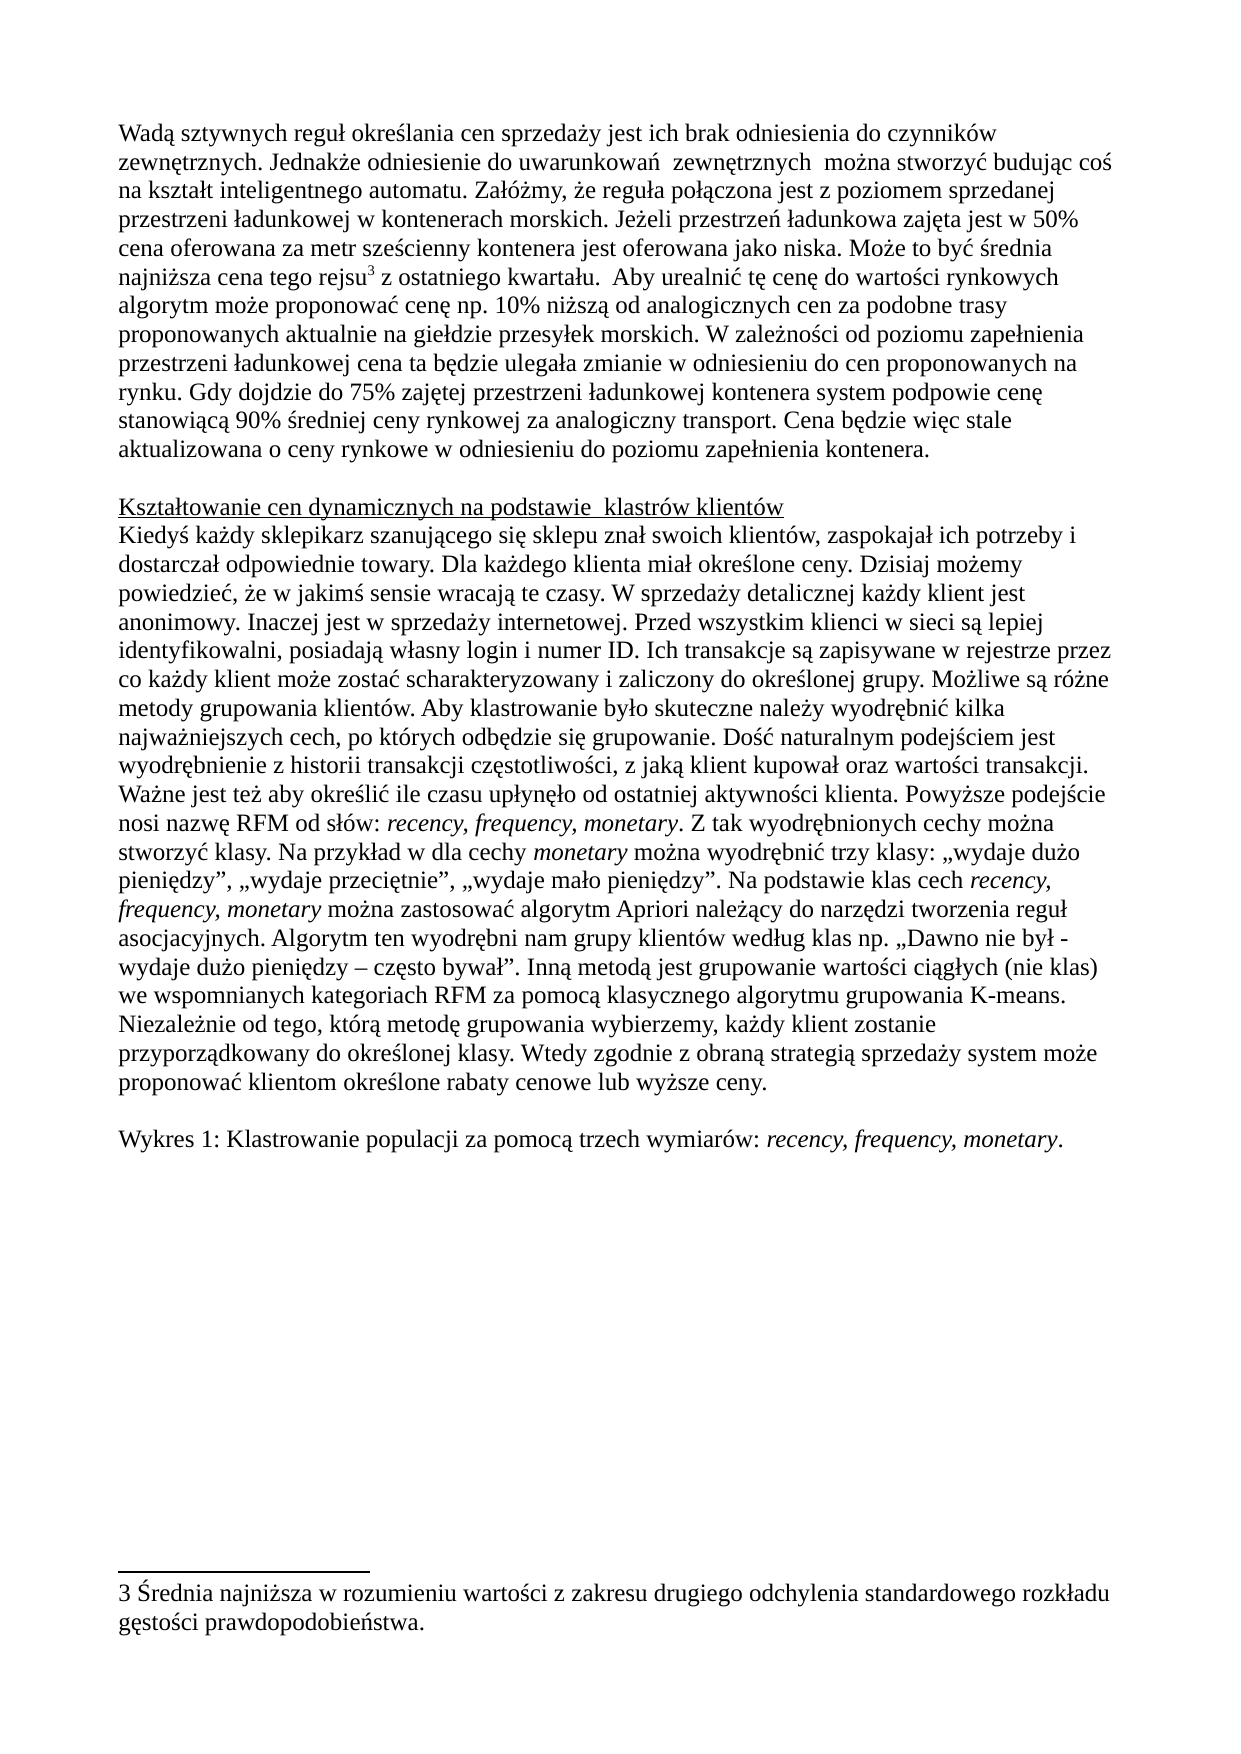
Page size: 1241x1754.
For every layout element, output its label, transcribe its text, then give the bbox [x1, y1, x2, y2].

text Kiedyś każdy sklepikarz szanującego się sklepu znał swoich klientów, zaspokajał ich potrzeby i dostarczał odpowiednie towary. Dla każdego klienta miał określone ceny. Dzisiaj możemy powiedzieć, że w jakimś sensie wracają te czasy. W sprzedaży detalicznej każdy klient jest anonimowy. Inaczej jest w sprzedaży internetowej. Przed wszystkim klienci w sieci są lepiej identyfikowalni, posiadają własny login i numer ID. Ich transakcje są zapisywane w rejestrze przez co każdy klient może zostać scharakteryzowany i zaliczony do określonej grupy. Możliwe są różne metody grupowania klientów. Aby klastrowanie było skuteczne należy wyodrębnić kilka najważniejszych cech, po których odbędzie się grupowanie. Dość naturalnym podejściem jest wyodrębnienie z historii transakcji częstotliwości, z jaką klient kupował oraz wartości transakcji. Ważne jest też aby określić ile czasu upłynęło od ostatniej aktywności klienta. Powyższe podejście nosi nazwę RFM od słów: recency, frequency, monetary. Z tak wyodrębnionych cechy można stworzyć klasy. Na przykład w dla cechy monetary można wyodrębnić trzy klasy: „wydaje dużo pieniędzy”, „wydaje przeciętnie”, „wydaje mało pieniędzy”. Na podstawie klas cech recency, frequency, monetary można zastosować algorytm Apriori należący do narzędzi tworzenia reguł asocjacyjnych. Algorytm ten wyodrębni nam grupy klientów według klas np. „Dawno nie był - wydaje dużo pieniędzy – często bywał”. Inną metodą jest grupowanie wartości ciągłych (nie klas) we wspomnianych kategoriach RFM za pomocą klasycznego algorytmu grupowania K-means. Niezależnie od tego, którą metodę grupowania wybierzemy, każdy klient zostanie przyporządkowany do określonej klasy. Wtedy zgodnie z obraną strategią sprzedaży system może proponować klientom określone rabaty cenowe lub wyższe ceny. [118, 521, 1122, 1096]
text Kształtowanie cen dynamicznych na podstawie klastrów klientów [118, 492, 1122, 521]
text Wadą sztywnych reguł określania cen sprzedaży jest ich brak odniesienia do czynników zewnętrznych. Jednakże odniesienie do uwarunkowań zewnętrznych można stworzyć budując coś na kształt inteligentnego automatu. Załóżmy, że reguła połączona jest z poziomem sprzedanej przestrzeni ładunkowej w kontenerach morskich. Jeżeli przestrzeń ładunkowa zajęta jest w 50% cena oferowana za metr sześcienny kontenera jest oferowana jako niska. Może to być średnia najniższa cena tego rejsu z ostatniego kwartału. Aby urealnić tę cenę do wartości rynkowych algorytm może proponować cenę np. 10% niższą od analogicznych cen za podobne trasy proponowanych aktualnie na giełdzie przesyłek morskich. W zależności od poziomu zapełnienia przestrzeni ładunkowej cena ta będzie ulegała zmianie w odniesieniu do cen proponowanych na rynku. Gdy dojdzie do 75% zajętej przestrzeni ładunkowej kontenera system podpowie cenę stanowiącą 90% średniej ceny rynkowej za analogiczny transport. Cena będzie więc stale aktualizowana o ceny rynkowe w odniesieniu do poziomu zapełnienia kontenera. [118, 118, 1122, 463]
text Wykres 1: Klastrowanie populacji za pomocą trzech wymiarów: recency, frequency, monetary. [118, 1124, 1122, 1153]
text Średnia najniższa w rozumieniu wartości z zakresu drugiego odchylenia standardowego rozkładu gęstości prawdopodobieństwa. [118, 1578, 1122, 1636]
